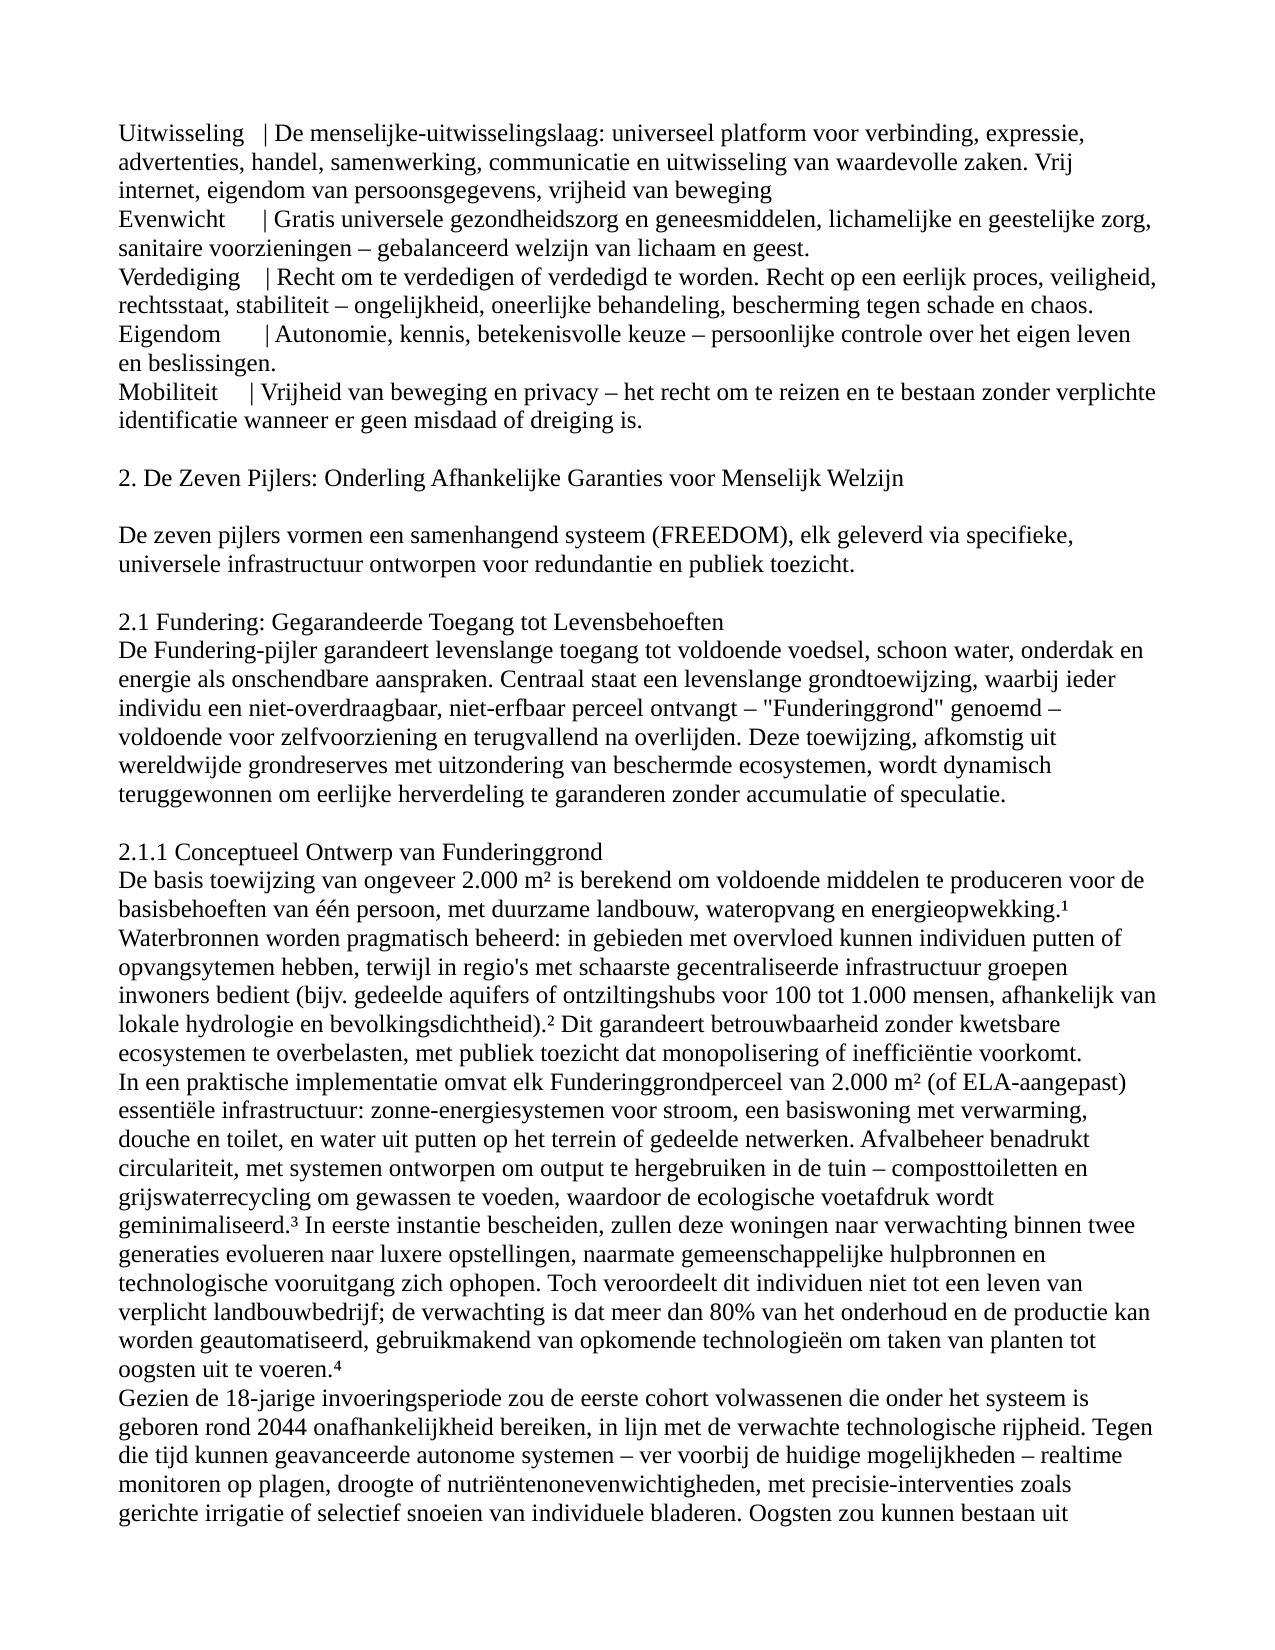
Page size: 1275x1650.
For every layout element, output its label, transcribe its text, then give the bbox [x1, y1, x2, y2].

text In een praktische implementatie omvat elk Funderinggrondperceel van 2.000 m² (of ELA-aangepast) essentiële infrastructuur: zonne-energiesystemen voor stroom, een basiswoning met verwarming, douche en toilet, en water uit putten op het terrein of gedeelde netwerken. Afvalbeheer benadrukt circulariteit, met systemen ontworpen om output te hergebruiken in de tuin – composttoiletten en grijswaterrecycling om gewassen te voeden, waardoor de ecologische voetafdruk wordt geminimaliseerd.³ In eerste instantie bescheiden, zullen deze woningen naar verwachting binnen twee generaties evolueren naar luxere opstellingen, naarmate gemeenschappelijke hulpbronnen en technologische vooruitgang zich ophopen. Toch veroordeelt dit individuen niet tot een leven van verplicht landbouwbedrijf; de verwachting is dat meer dan 80% van het onderhoud en de productie kan worden geautomatiseerd, gebruikmakend van opkomende technologieën om taken van planten tot oogsten uit te voeren.⁴ [118, 1067, 1157, 1383]
text Gezien de 18-jarige invoeringsperiode zou de eerste cohort volwassenen die onder het systeem is geboren rond 2044 onafhankelijkheid bereiken, in lijn met de verwachte technologische rijpheid. Tegen die tijd kunnen geavanceerde autonome systemen – ver voorbij de huidige mogelijkheden – realtime monitoren op plagen, droogte of nutriëntenonevenwichtigheden, met precisie-interventies zoals gerichte irrigatie of selectief snoeien van individuele bladeren. Oogsten zou kunnen bestaan uit [118, 1383, 1157, 1527]
text Uitwisseling | De menselijke-uitwisselingslaag: universeel platform voor verbinding, expressie, advertenties, handel, samenwerking, communicatie en uitwisseling van waardevolle zaken. Vrij internet, eigendom van persoonsgegevens, vrijheid van beweging [118, 118, 1157, 204]
text Mobiliteit | Vrijheid van beweging en privacy – het recht om te reizen en te bestaan zonder verplichte identificatie wanneer er geen misdaad of dreiging is. [118, 377, 1157, 434]
text 2.1.1 Conceptueel Ontwerp van Funderinggrond [118, 837, 1157, 866]
text De Fundering-pijler garandeert levenslange toegang tot voldoende voedsel, schoon water, onderdak en energie als onschendbare aanspraken. Centraal staat een levenslange grondtoewijzing, waarbij ieder individu een niet-overdraagbaar, niet-erfbaar perceel ontvangt – "Funderinggrond" genoemd – voldoende voor zelfvoorziening en terugvallend na overlijden. Deze toewijzing, afkomstig uit wereldwijde grondreserves met uitzondering van beschermde ecosystemen, wordt dynamisch teruggewonnen om eerlijke herverdeling te garanderen zonder accumulatie of speculatie. [118, 636, 1157, 808]
text 2. De Zeven Pijlers: Onderling Afhankelijke Garanties voor Menselijk Welzijn [118, 463, 1157, 492]
text De basis toewijzing van ongeveer 2.000 m² is berekend om voldoende middelen te produceren voor de basisbehoeften van één persoon, met duurzame landbouw, wateropvang en energieopwekking.¹ Waterbronnen worden pragmatisch beheerd: in gebieden met overvloed kunnen individuen putten of opvangsytemen hebben, terwijl in regio's met schaarste gecentraliseerde infrastructuur groepen inwoners bedient (bijv. gedeelde aquifers of ontziltingshubs voor 100 tot 1.000 mensen, afhankelijk van lokale hydrologie en bevolkingsdichtheid).² Dit garandeert betrouwbaarheid zonder kwetsbare ecosystemen te overbelasten, met publiek toezicht dat monopolisering of inefficiëntie voorkomt. [118, 866, 1157, 1067]
text Eigendom | Autonomie, kennis, betekenisvolle keuze – persoonlijke controle over het eigen leven en beslissingen. [118, 319, 1157, 377]
text Verdediging | Recht om te verdedigen of verdedigd te worden. Recht op een eerlijk proces, veiligheid, rechtsstaat, stabiliteit – ongelijkheid, oneerlijke behandeling, bescherming tegen schade en chaos. [118, 262, 1157, 319]
text 2.1 Fundering: Gegarandeerde Toegang tot Levensbehoeften [118, 607, 1157, 636]
text De zeven pijlers vormen een samenhangend systeem (FREEDOM), elk geleverd via specifieke, universele infrastructuur ontworpen voor redundantie en publiek toezicht. [118, 521, 1157, 578]
text Evenwicht | Gratis universele gezondheidszorg en geneesmiddelen, lichamelijke en geestelijke zorg, sanitaire voorzieningen – gebalanceerd welzijn van lichaam en geest. [118, 204, 1157, 262]
